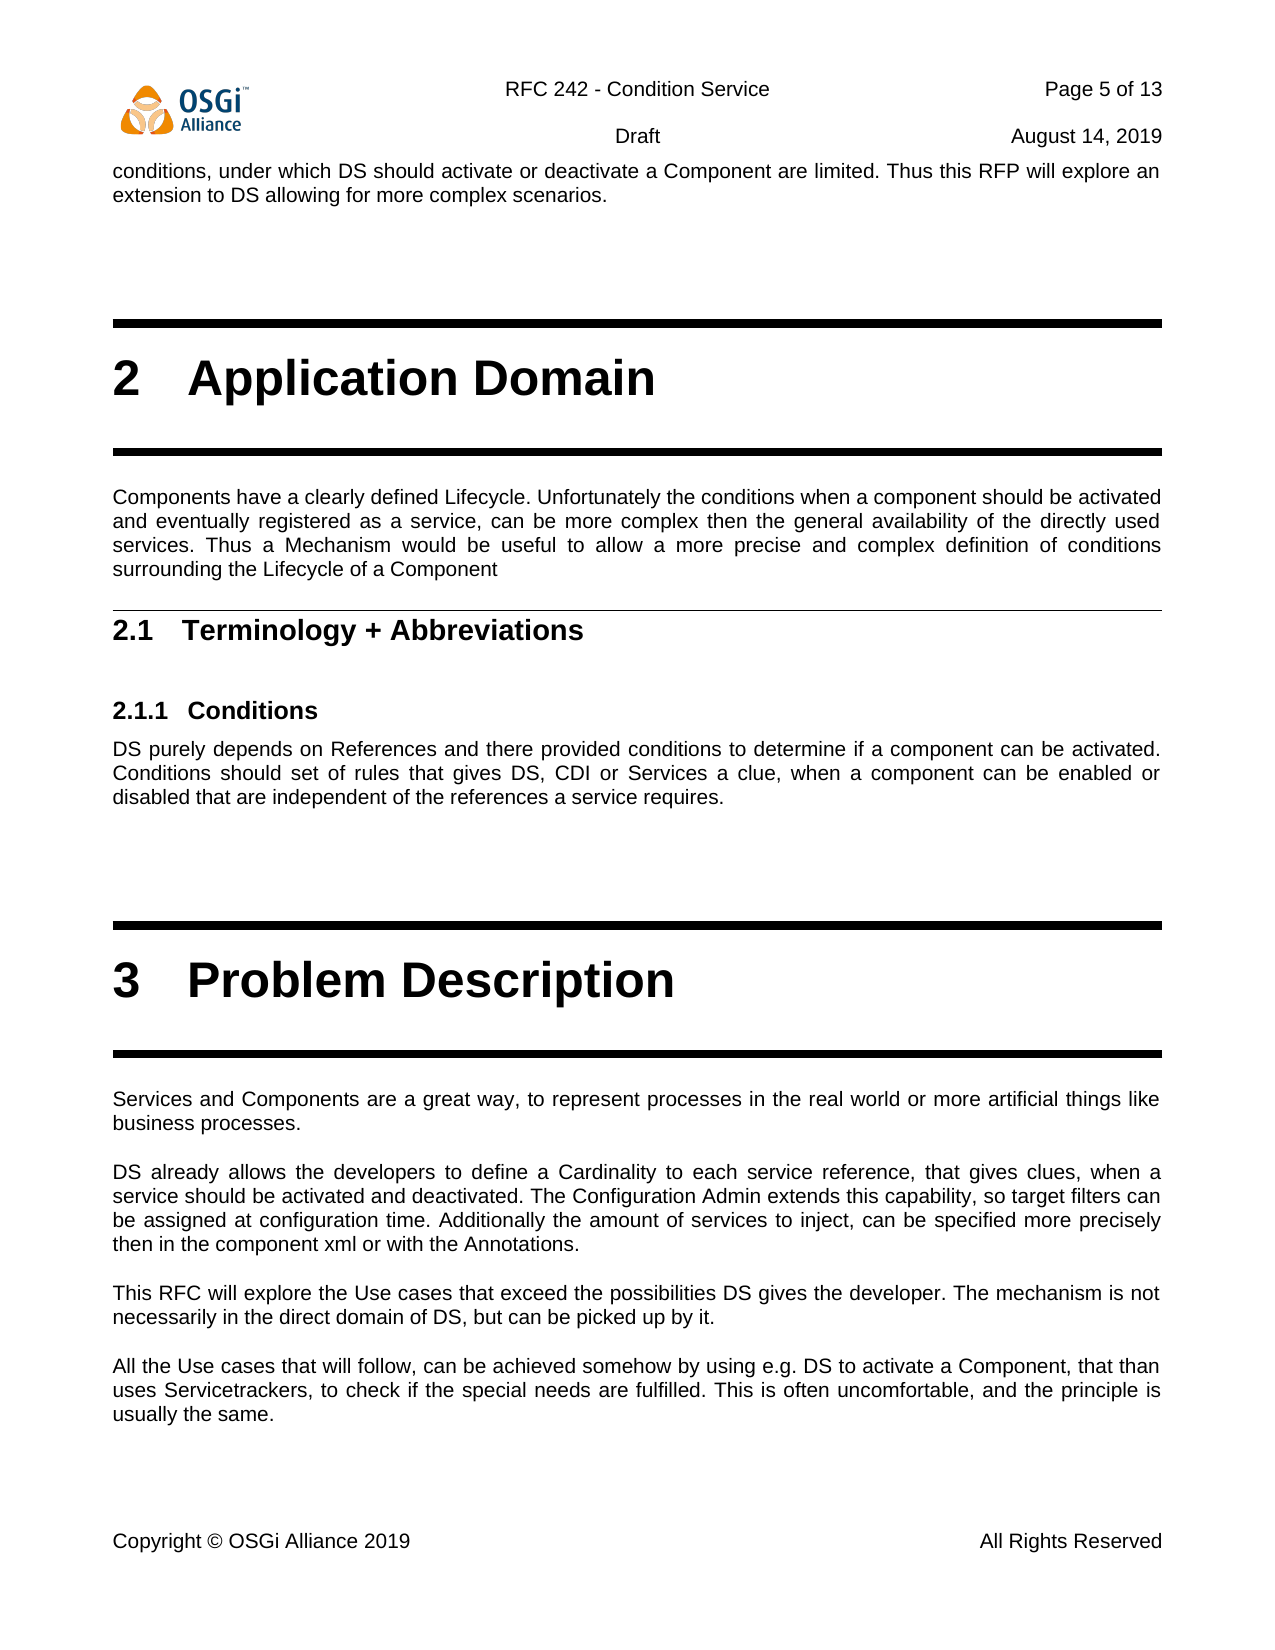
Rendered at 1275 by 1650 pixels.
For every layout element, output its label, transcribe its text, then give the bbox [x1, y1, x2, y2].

text All the Use cases that will follow, can be achieved somehow by using e.g. DS to activate a Component, that than uses Servicetrackers, to check if the special needs are fulfilled. This is often uncomfortable, and the principle is usually the same. [112, 1354, 1162, 1426]
text DS already allows the developers to define a Cardinality to each service reference, that gives clues, when a service should be activated and deactivated. The Configuration Admin extends this capability, so target filters can be assigned at configuration time. Additionally the amount of services to inject, can be specified more precisely then in the component xml or with the Annotations. [112, 1160, 1162, 1256]
subtitle Terminology + Abbreviations [112, 611, 1162, 647]
text conditions, under which DS should activate or deactivate a Component are limited. Thus this RFP will explore an extension to DS allowing for more complex scenarios. [112, 159, 1162, 207]
subtitle Conditions [112, 696, 1162, 724]
picture [113, 78, 257, 142]
text Components have a clearly defined Lifecycle. Unfortunately the conditions when a component should be activated and eventually registered as a service, can be more complex then the general availability of the directly used services. Thus a Mechanism would be useful to allow a more precise and complex definition of conditions surrounding the Lifecycle of a Component [112, 485, 1162, 581]
text This RFC will explore the Use cases that exceed the possibilities DS gives the developer. The mechanism is not necessarily in the direct domain of DS, but can be picked up by it. [112, 1281, 1162, 1329]
subtitle Problem Description [112, 922, 1162, 1058]
text Services and Components are a great way, to represent processes in the real world or more artificial things like business processes. [112, 1087, 1162, 1135]
subtitle Application Domain [112, 320, 1162, 456]
text DS purely depends on References and there provided conditions to determine if a component can be activated. Conditions should set of rules that gives DS, CDI or Services a clue, when a component can be enabled or disabled that are independent of the references a service requires. [112, 737, 1162, 809]
